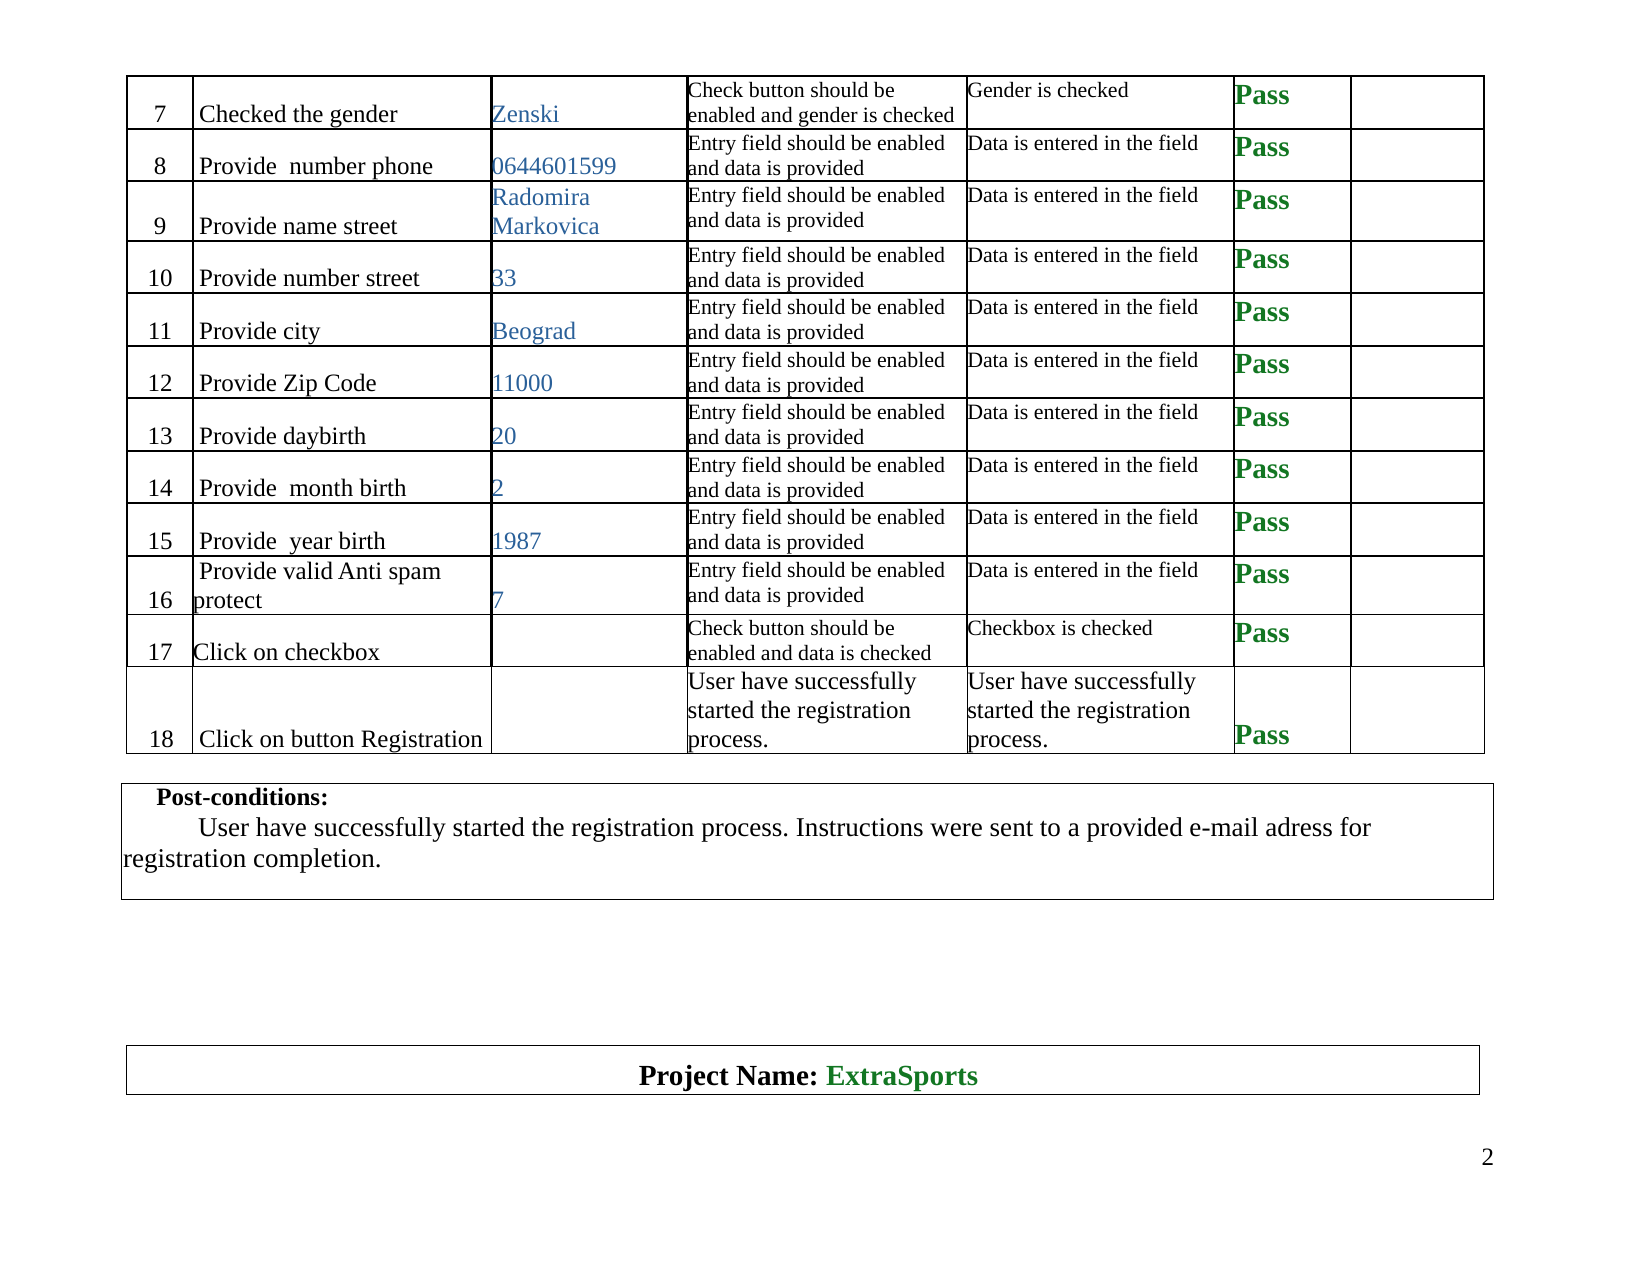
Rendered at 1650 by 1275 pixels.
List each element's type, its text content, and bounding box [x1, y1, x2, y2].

table_cell Provide daybirth [194, 399, 490, 449]
table_cell 7 [493, 557, 686, 614]
table_cell Zenski [493, 77, 686, 127]
table_cell Provide number phone [194, 130, 490, 180]
table_cell [1352, 504, 1483, 554]
table_cell 12 [128, 347, 192, 397]
table_cell Entry field should be enabled and data is provided [689, 347, 966, 397]
table_cell [1352, 182, 1483, 239]
table_cell 11000 [493, 347, 686, 397]
table_cell Click on checkbox [194, 615, 490, 666]
table_cell [1352, 557, 1483, 614]
table_cell Radomira Markovica [493, 182, 686, 239]
table_cell Provide Zip Code [194, 347, 490, 397]
table_cell [493, 615, 686, 666]
table_cell Data is entered in the field [968, 242, 1233, 292]
table_cell Click on button Registration [193, 667, 491, 753]
table_cell Checkbox is checked [968, 615, 1233, 666]
table_cell Entry field should be enabled and data is provided [689, 399, 966, 449]
table_cell Pass [1235, 452, 1350, 502]
table_cell Provide month birth [194, 452, 490, 502]
table_cell 2 [493, 452, 686, 502]
table_cell 10 [128, 242, 192, 292]
table_cell 8 [128, 130, 192, 180]
table_cell Pass [1235, 294, 1350, 344]
table_cell Data is entered in the field [968, 294, 1233, 344]
table_cell [1351, 667, 1484, 753]
table_cell Provide city [194, 294, 490, 344]
table_cell Data is entered in the field [968, 130, 1233, 180]
table_cell 13 [128, 399, 192, 449]
table_cell [1352, 399, 1483, 449]
table_cell Pass [1235, 77, 1350, 127]
table_cell User have successfully started the registration process. [968, 667, 1234, 753]
table_cell Pass [1235, 399, 1350, 449]
table_cell Data is entered in the field [968, 347, 1233, 397]
table_cell Entry field should be enabled and data is provided [689, 452, 966, 502]
table_cell Data is entered in the field [968, 557, 1233, 614]
table_cell Pass [1235, 242, 1350, 292]
table_cell Checked the gender [194, 77, 490, 127]
table_cell Check button should be enabled and data is checked [689, 615, 966, 666]
table_cell [1352, 130, 1483, 180]
table_cell Entry field should be enabled and data is provided [689, 557, 966, 614]
table_cell Pass [1235, 504, 1350, 554]
table_cell Entry field should be enabled and data is provided [689, 294, 966, 344]
table_cell 15 [128, 504, 192, 554]
table_cell Pass [1235, 182, 1350, 239]
table_cell 20 [493, 399, 686, 449]
table_cell Provide name street [194, 182, 490, 239]
table_cell Beograd [493, 294, 686, 344]
table_cell 7 [128, 77, 192, 127]
table_cell 0644601599 [493, 130, 686, 180]
table_header Project Name: ExtraSports [127, 1046, 1479, 1094]
table_cell [1352, 294, 1483, 344]
table_cell Entry field should be enabled and data is provided [689, 242, 966, 292]
table_cell Pass [1235, 615, 1350, 666]
table_cell 14 [128, 452, 192, 502]
table_cell Provide number street [194, 242, 490, 292]
table_cell [1352, 77, 1483, 127]
table_cell [492, 667, 687, 753]
table_cell Gender is checked [968, 77, 1233, 127]
table_cell 33 [493, 242, 686, 292]
table_cell Entry field should be enabled and data is provided [689, 504, 966, 554]
table_cell 11 [128, 294, 192, 344]
table_cell Provide valid Anti spam protect [194, 557, 490, 614]
table_cell 17 [128, 615, 192, 666]
table_cell 16 [128, 557, 192, 614]
table_cell Pass [1235, 347, 1350, 397]
table_cell [1352, 615, 1483, 666]
table_cell Data is entered in the field [968, 504, 1233, 554]
table_cell User have successfully started the registration process. [688, 667, 967, 753]
text Post-conditions: [156, 784, 1493, 811]
table_cell Data is entered in the field [968, 182, 1233, 239]
table_cell [1352, 452, 1483, 502]
table_cell Entry field should be enabled and data is provided [689, 182, 966, 239]
table_cell Data is entered in the field [968, 399, 1233, 449]
table_cell Pass [1235, 667, 1350, 753]
table_cell 1987 [493, 504, 686, 554]
table_cell Entry field should be enabled and data is provided [689, 130, 966, 180]
table_cell [1352, 347, 1483, 397]
table_cell [1352, 242, 1483, 292]
table_cell Check button should be enabled and gender is checked [689, 77, 966, 127]
table_cell Pass [1235, 557, 1350, 614]
table_cell 9 [128, 182, 192, 239]
table_cell 18 [127, 667, 192, 753]
table_cell Pass [1235, 130, 1350, 180]
text User have successfully started the registration process. Instructions were sent to a provided e-mail adress for registration completion. [123, 811, 1493, 873]
table_cell Provide year birth [194, 504, 490, 554]
table_cell Data is entered in the field [968, 452, 1233, 502]
